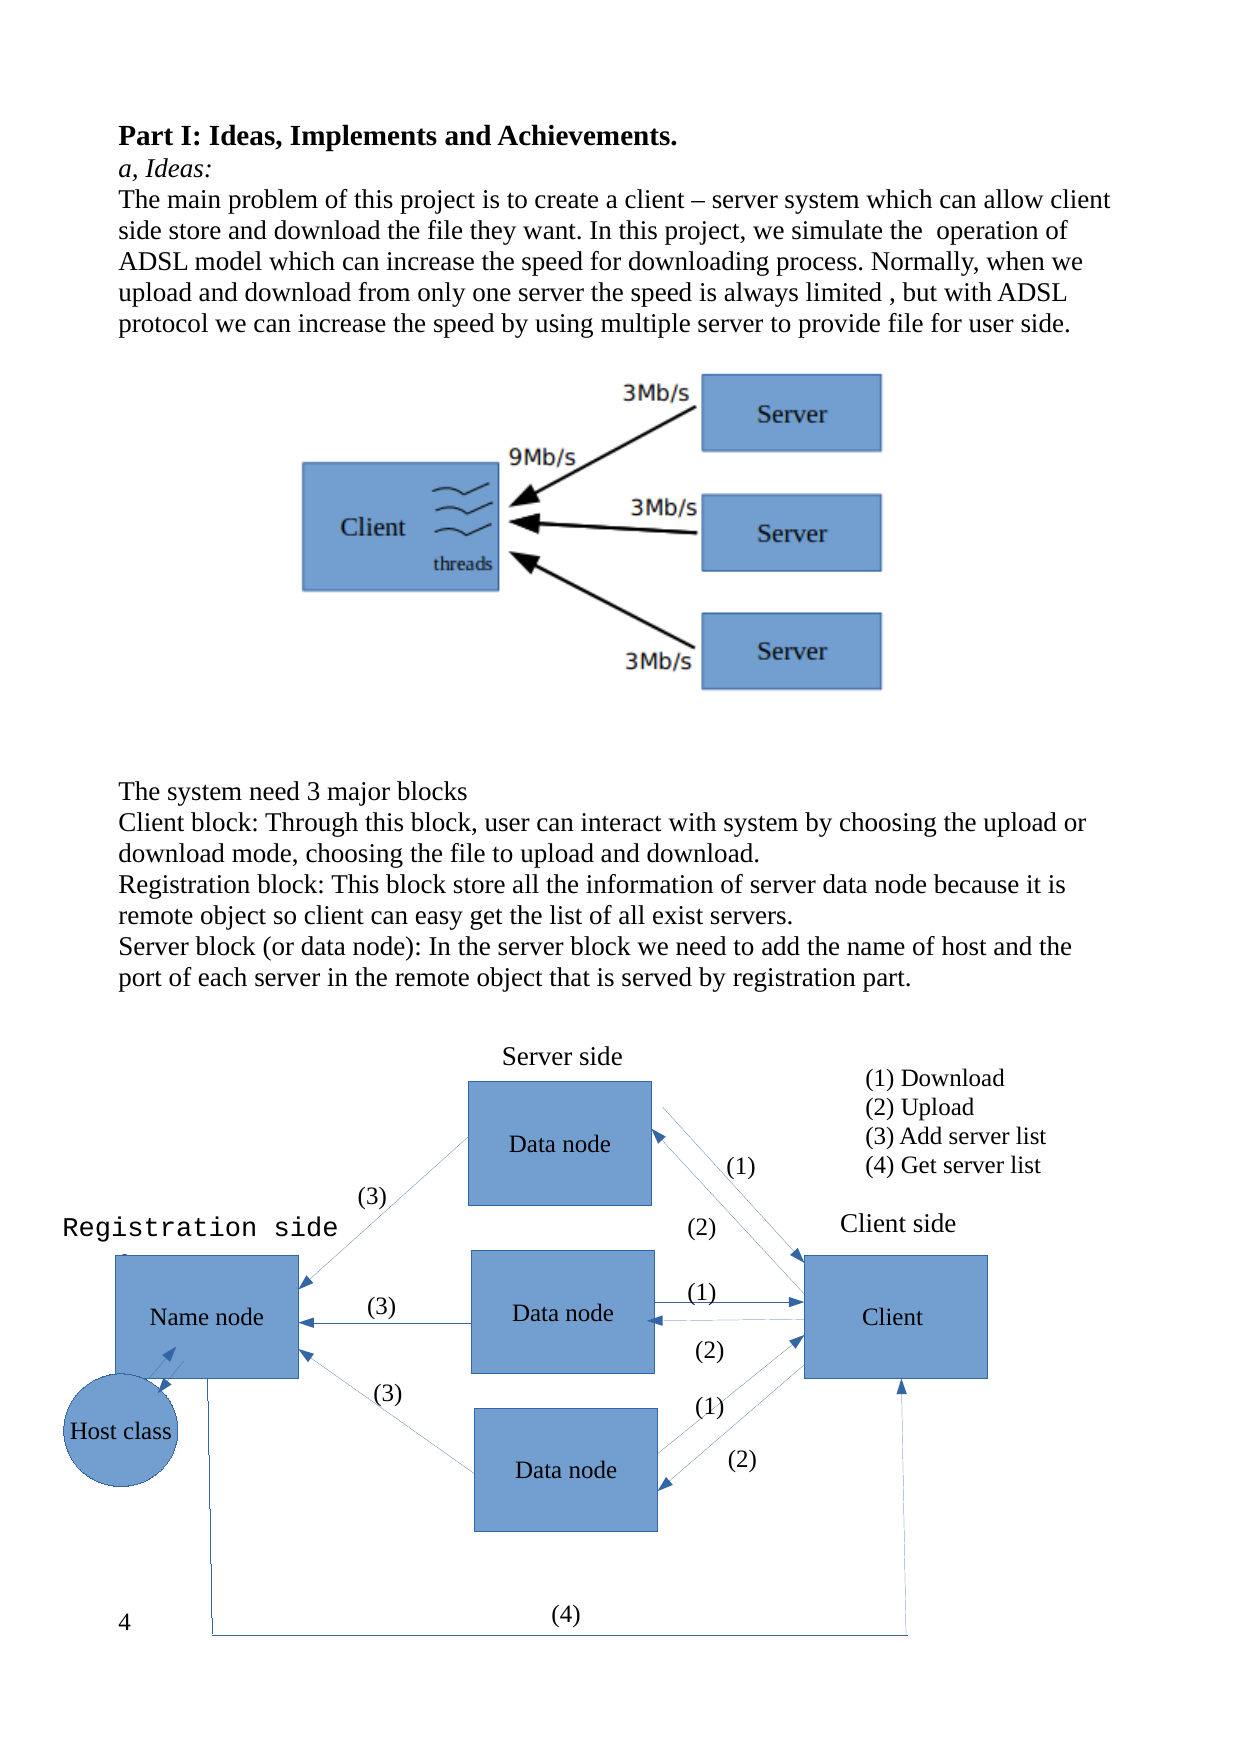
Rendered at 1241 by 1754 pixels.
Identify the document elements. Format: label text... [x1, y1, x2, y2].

text [318, 1242, 783, 1273]
picture [296, 368, 888, 696]
text [758, 1242, 804, 1273]
text Registration block: This block store all the information of server data node because it is remote object so client can easy get the list of all exist servers. [118, 868, 1122, 930]
text Part I: Ideas, Implements and Achievements. [118, 118, 1122, 152]
text Client block: Through this block, user can interact with system by choosing the upload or download mode, choosing the file to upload and download. [118, 806, 1122, 868]
text [787, 1242, 1122, 1273]
text The system need 3 major blocks [118, 774, 1122, 806]
text The main problem of this project is to create a client – server system which can allow client side store and download the file they want. In this project, we simulate the operation of ADSL model which can increase the speed for downloading process. Normally, when we upload and download from only one server the speed is always limited , but with ADSL protocol we can increase the speed by using multiple server to provide file for user side. [118, 183, 1122, 338]
text a, Ideas: [118, 152, 1122, 183]
text e [118, 1242, 349, 1273]
text Server block (or data node): In the server block we need to add the name of host and the port of each server in the remote object that is served by registration part. [118, 930, 1122, 993]
